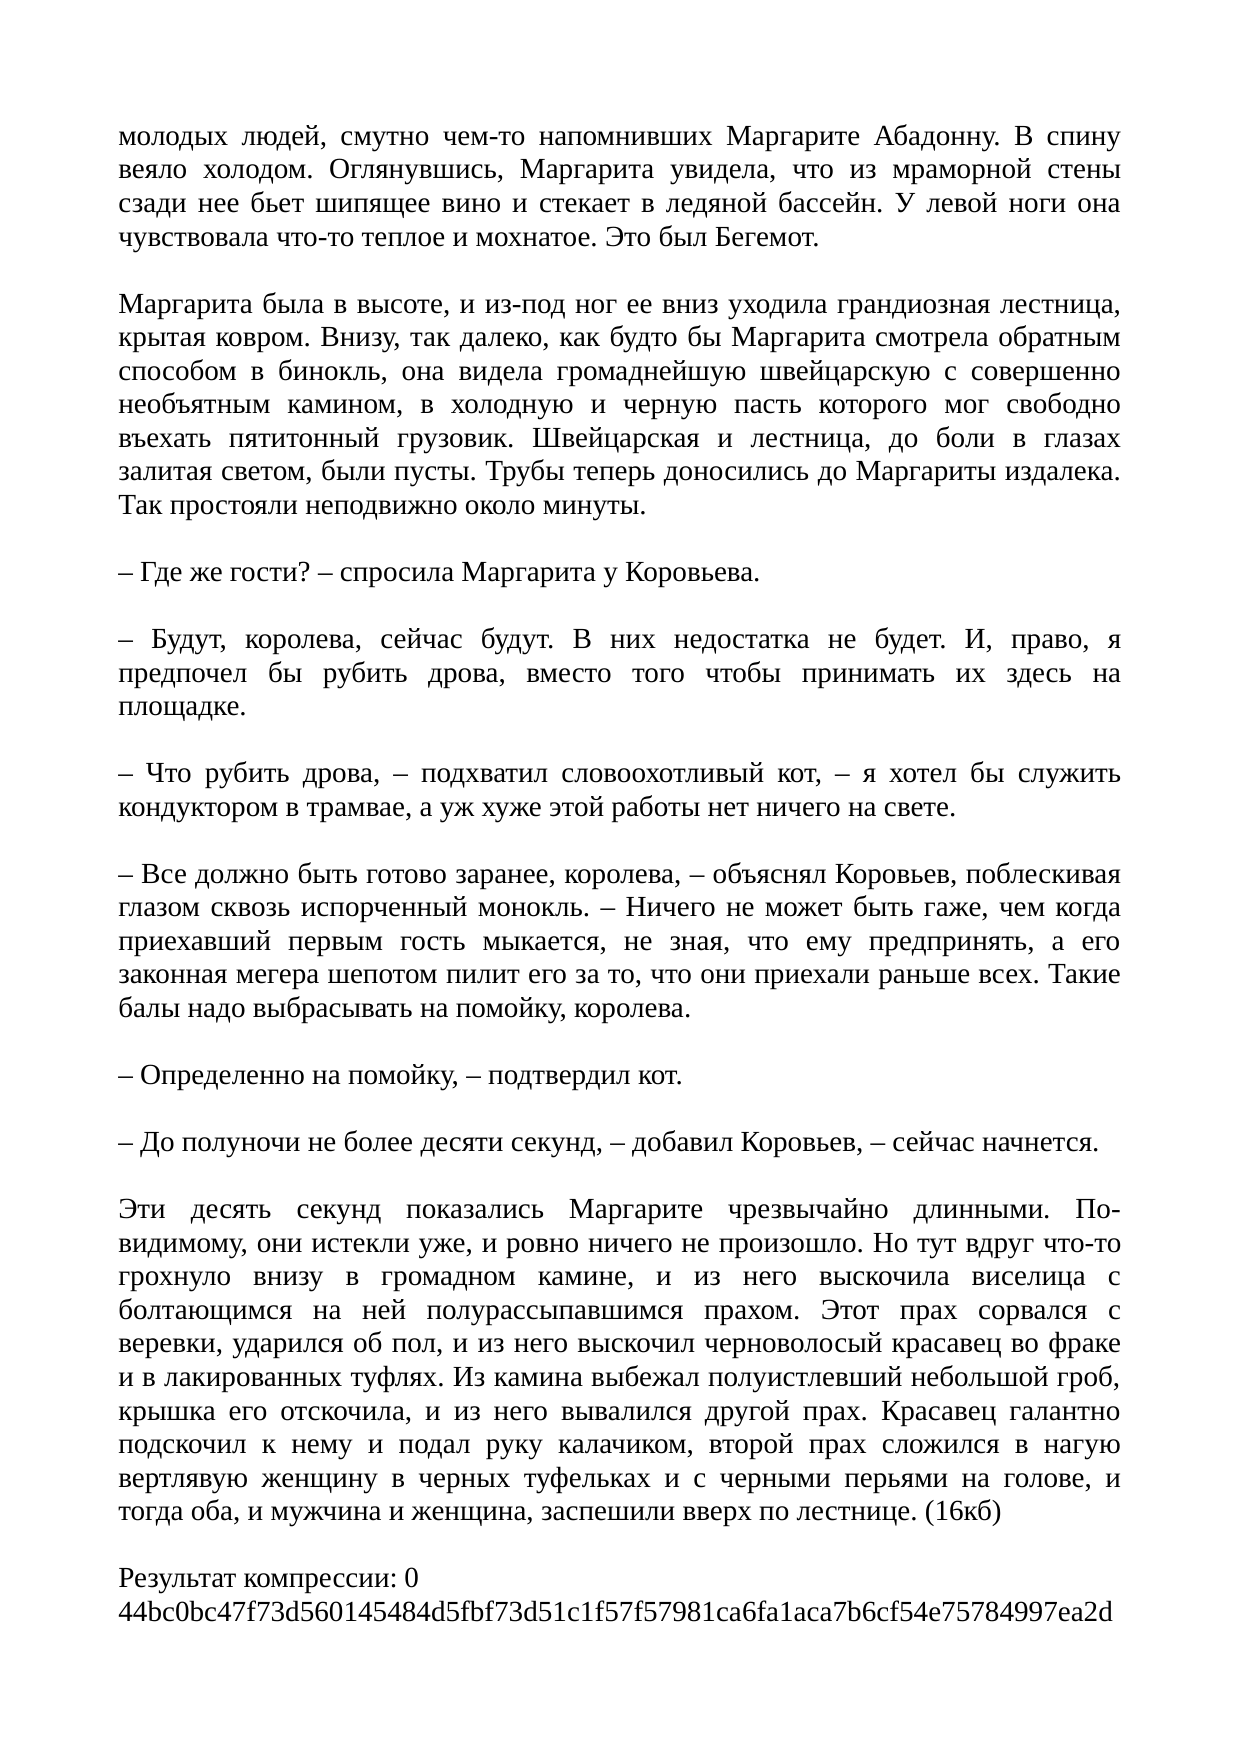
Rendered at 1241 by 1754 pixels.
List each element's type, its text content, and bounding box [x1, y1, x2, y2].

text – До полуночи не более десяти секунд, – добавил Коровьев, – сейчас начнется. [118, 1124, 1122, 1158]
text – Определенно на помойку, – подтвердил кот. [118, 1057, 1122, 1091]
text – Где же гости? – спросила Маргарита у Коровьева. [118, 554, 1122, 588]
text – Все должно быть готово заранее, королева, – объяснял Коровьев, поблескивая глазом сквозь испорченный монокль. – Ничего не может быть гаже, чем когда приехавший первым гость мыкается, не зная, что ему предпринять, а его законная мегера шепотом пилит его за то, что они приехали раньше всех. Такие балы надо выбрасывать на помойку, королева. [118, 856, 1122, 1024]
text Маргарита была в высоте, и из-под ног ее вниз уходила грандиозная лестница, крытая ковром. Внизу, так далеко, как будто бы Маргарита смотрела обратным способом в бинокль, она видела громаднейшую швейцарскую с совершенно необъятным камином, в холодную и черную пасть которого мог свободно въехать пятитонный грузовик. Швейцарская и лестница, до боли в глазах залитая светом, были пусты. Трубы теперь доносились до Маргариты издалека. Так простояли неподвижно около минуты. [118, 286, 1122, 521]
text – Что рубить дрова, – подхватил словоохотливый кот, – я хотел бы служить кондуктором в трамвае, а уж хуже этой работы нет ничего на свете. [118, 755, 1122, 822]
text Эти десять секунд показались Маргарите чрезвычайно длинными. По-видимому, они истекли уже, и ровно ничего не произошло. Но тут вдруг что-то грохнуло внизу в громадном камине, и из него выскочила виселица с болтающимся на ней полурассыпавшимся прахом. Этот прах сорвался с веревки, ударился об пол, и из него выскочил черноволосый красавец во фраке и в лакированных туфлях. Из камина выбежал полуистлевший небольшой гроб, крышка его отскочила, и из него вывалился другой прах. Красавец галантно подскочил к нему и подал руку калачиком, второй прах сложился в нагую вертлявую женщину в черных туфельках и с черными перьями на голове, и тогда оба, и мужчина и женщина, заспешили вверх по лестнице. (16кб) [118, 1191, 1122, 1527]
text Результат компрессии: 0 44bc0bc47f73d560145484d5fbf73d51c1f57f57981ca6fa1aca7b6cf54e75784997ea2d [118, 1560, 1122, 1627]
text – Будут, королева, сейчас будут. В них недостатка не будет. И, право, я предпочел бы рубить дрова, вместо того чтобы принимать их здесь на площадке. [118, 621, 1122, 722]
text молодых людей, смутно чем-то напомнивших Маргарите Абадонну. В спину веяло холодом. Оглянувшись, Маргарита увидела, что из мраморной стены сзади нее бьет шипящее вино и стекает в ледяной бассейн. У левой ноги она чувствовала что-то теплое и мохнатое. Это был Бегемот. [118, 118, 1122, 252]
